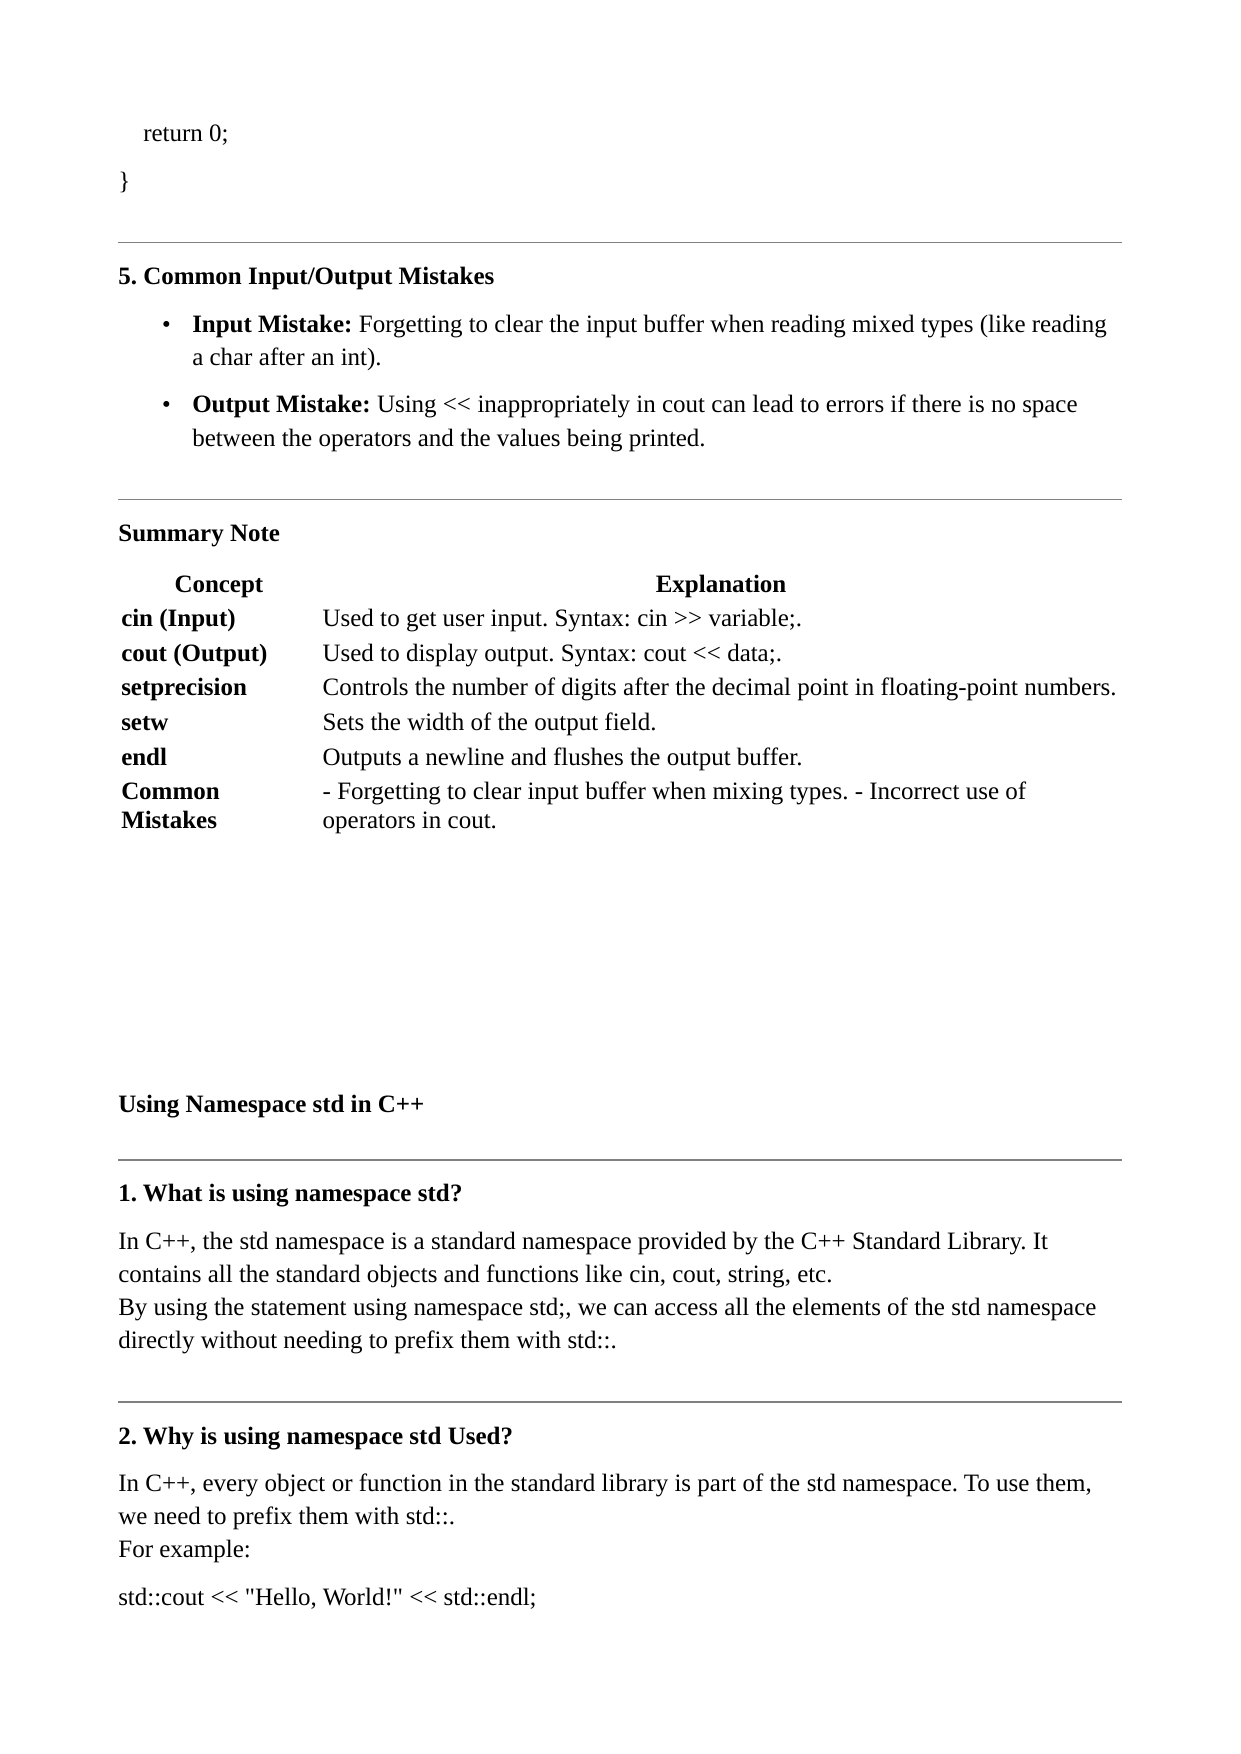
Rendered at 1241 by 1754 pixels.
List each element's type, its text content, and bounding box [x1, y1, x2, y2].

table_cell endl [118, 739, 319, 773]
subtitle 1. What is using namespace std? [118, 1178, 1122, 1207]
subtitle Summary Note [118, 518, 1122, 547]
table_cell cin (Input) [118, 600, 319, 635]
subtitle Using Namespace std in C++ [118, 1089, 1122, 1118]
table_cell - Forgetting to clear input buffer when mixing types. - Incorrect use of operators in cout. [320, 773, 1122, 837]
table_header Explanation [320, 566, 1122, 600]
list Input Mistake: Forgetting to clear the input buffer when reading mixed types (like reading a char after an int). [162, 309, 1122, 371]
text In C++, the std namespace is a standard namespace provided by the C++ Standard Library. It contains all the standard objects and functions like cin, cout, string, etc. By using the statement using namespace std;, we can access all the elements of the std namespace directly without needing to prefix them with std::. [118, 1226, 1122, 1354]
table_cell cout (Output) [118, 635, 319, 669]
subtitle 2. Why is using namespace std Used? [118, 1421, 1122, 1449]
text In C++, every object or function in the standard library is part of the std namespace. To use them, we need to prefix them with std::. For example: [118, 1468, 1122, 1563]
text } [118, 166, 1122, 194]
table_cell Outputs a newline and flushes the output buffer. [320, 739, 1122, 773]
table_cell Sets the width of the output field. [320, 704, 1122, 739]
table_cell setw [118, 704, 319, 739]
text return 0; [118, 118, 1122, 147]
text std::cout << "Hello, World!" << std::endl; [118, 1582, 1122, 1611]
table_cell Common Mistakes [118, 773, 319, 837]
list Output Mistake: Using << inappropriately in cout can lead to errors if there is no space between the operators and the values being printed. [162, 389, 1122, 451]
table_header Concept [118, 566, 319, 600]
table_cell Used to display output. Syntax: cout << data;. [320, 635, 1122, 669]
table_cell Controls the number of digits after the decimal point in floating-point numbers. [320, 670, 1122, 704]
table_cell setprecision [118, 670, 319, 704]
table_cell Used to get user input. Syntax: cin >> variable;. [320, 600, 1122, 635]
subtitle 5. Common Input/Output Mistakes [118, 261, 1122, 290]
